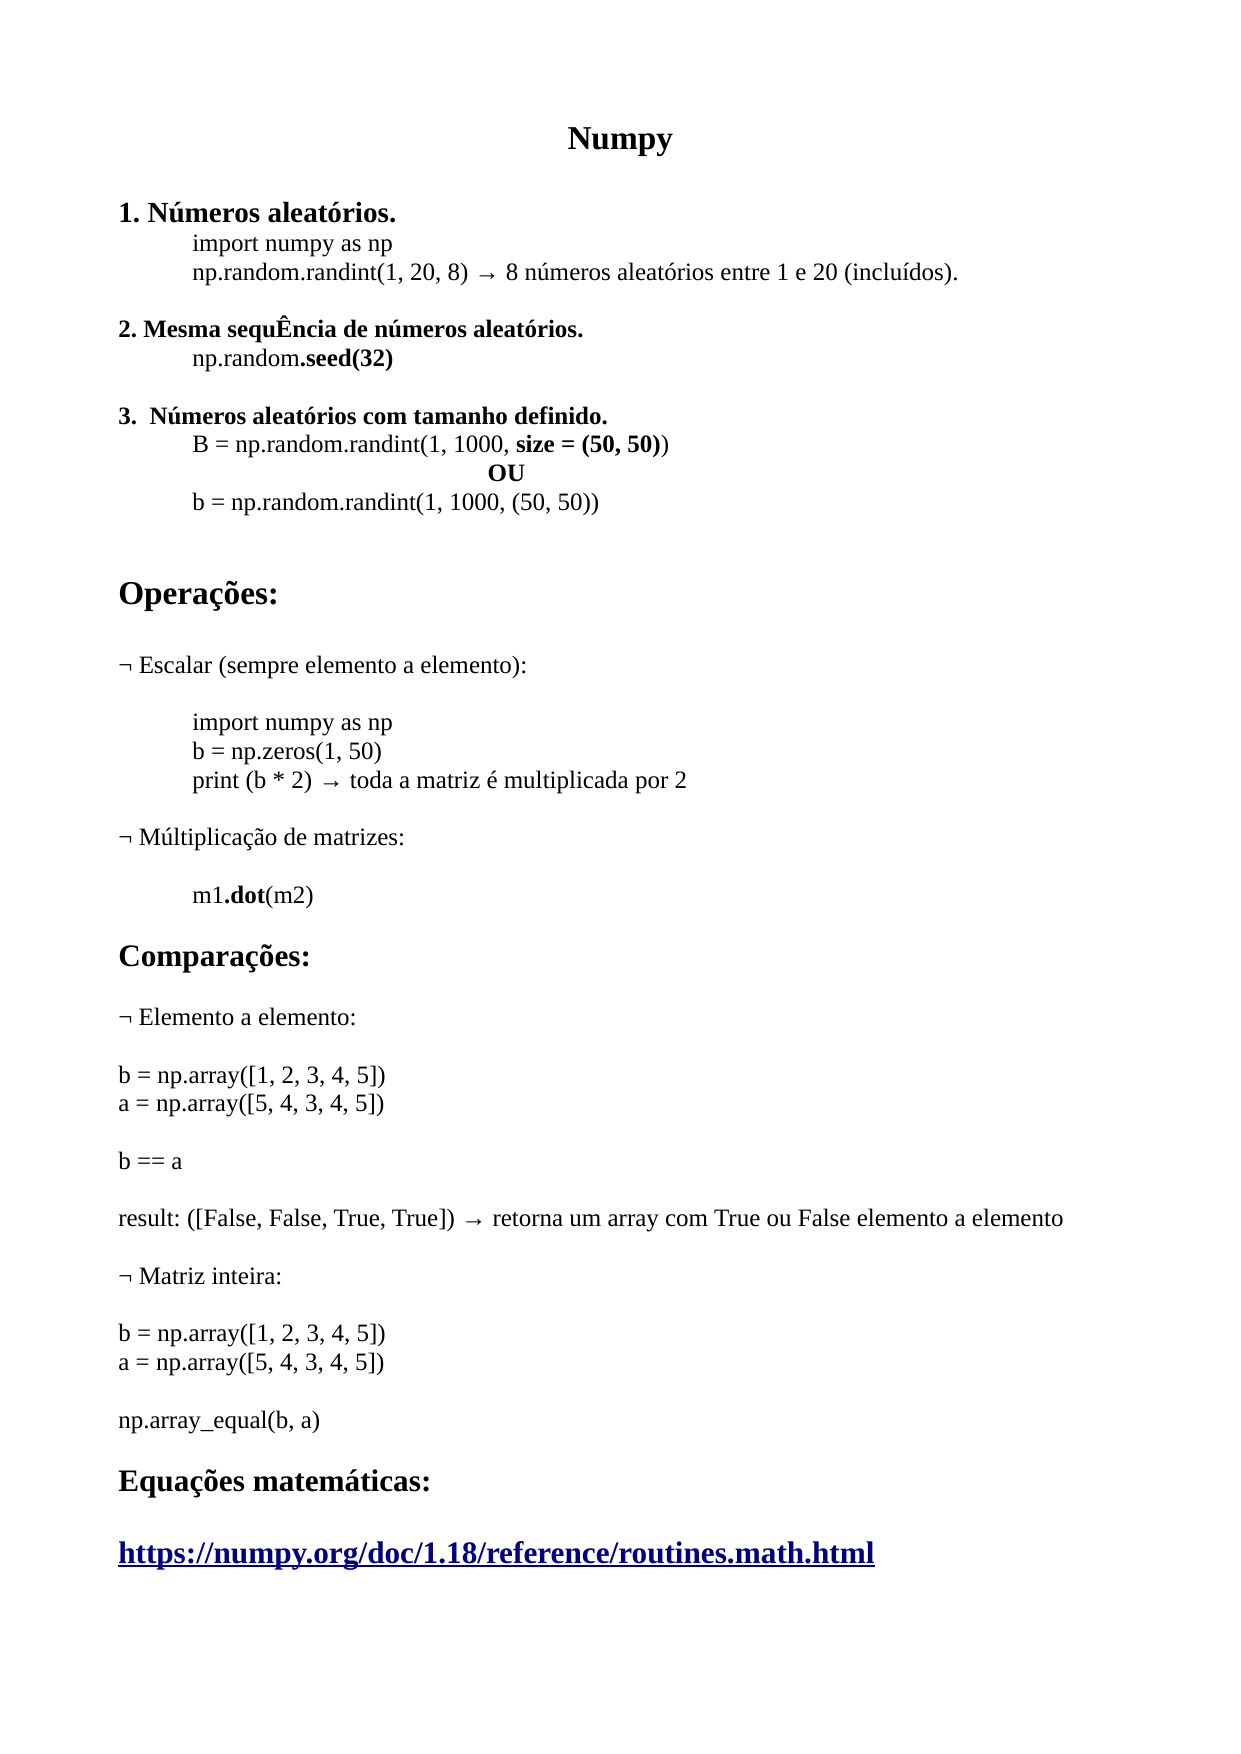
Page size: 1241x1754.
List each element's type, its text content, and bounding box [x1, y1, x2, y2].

text b = np.array([1, 2, 3, 4, 5]) [118, 1318, 1122, 1347]
text np.random.seed(32) [118, 343, 1122, 372]
text ¬ Escalar (sempre elemento a elemento): [118, 650, 1122, 679]
text np.random.randint(1, 20, 8) → 8 números aleatórios entre 1 e 20 (incluídos). [118, 257, 1122, 286]
text Equações matemáticas: [118, 1462, 1122, 1498]
text np.array_equal(b, a) [118, 1405, 1122, 1433]
text Numpy [118, 118, 1122, 156]
text Operações: [118, 573, 1122, 612]
text import numpy as np [118, 228, 1122, 257]
text print (b * 2) → toda a matriz é multiplicada por 2 [118, 765, 1122, 794]
text result: ([False, False, True, True]) → retorna um array com True ou False elemento a elemento [118, 1203, 1122, 1232]
text a = np.array([5, 4, 3, 4, 5]) [118, 1088, 1122, 1117]
text ¬ Múltiplicação de matrizes: [118, 822, 1122, 851]
text b == a [118, 1146, 1122, 1175]
text ¬ Matriz inteira: [118, 1261, 1122, 1290]
text ¬ Elemento a elemento: [118, 1002, 1122, 1031]
text 1. Números aleatórios. [118, 195, 1122, 228]
text B = np.random.randint(1, 1000, size = (50, 50)) [118, 429, 1122, 458]
text 3. Números aleatórios com tamanho definido. [118, 401, 1122, 429]
text OU [118, 458, 1122, 487]
text b = np.array([1, 2, 3, 4, 5]) [118, 1060, 1122, 1088]
text 2. Mesma sequÊncia de números aleatórios. [118, 314, 1122, 343]
text a = np.array([5, 4, 3, 4, 5]) [118, 1347, 1122, 1376]
text import numpy as np [118, 707, 1122, 736]
text m1.dot(m2) [118, 880, 1122, 909]
text https://numpy.org/doc/1.18/reference/routines.math.html [118, 1534, 1122, 1570]
text b = np.random.randint(1, 1000, (50, 50)) [118, 487, 1122, 516]
text Comparações: [118, 937, 1122, 973]
text b = np.zeros(1, 50) [118, 736, 1122, 765]
